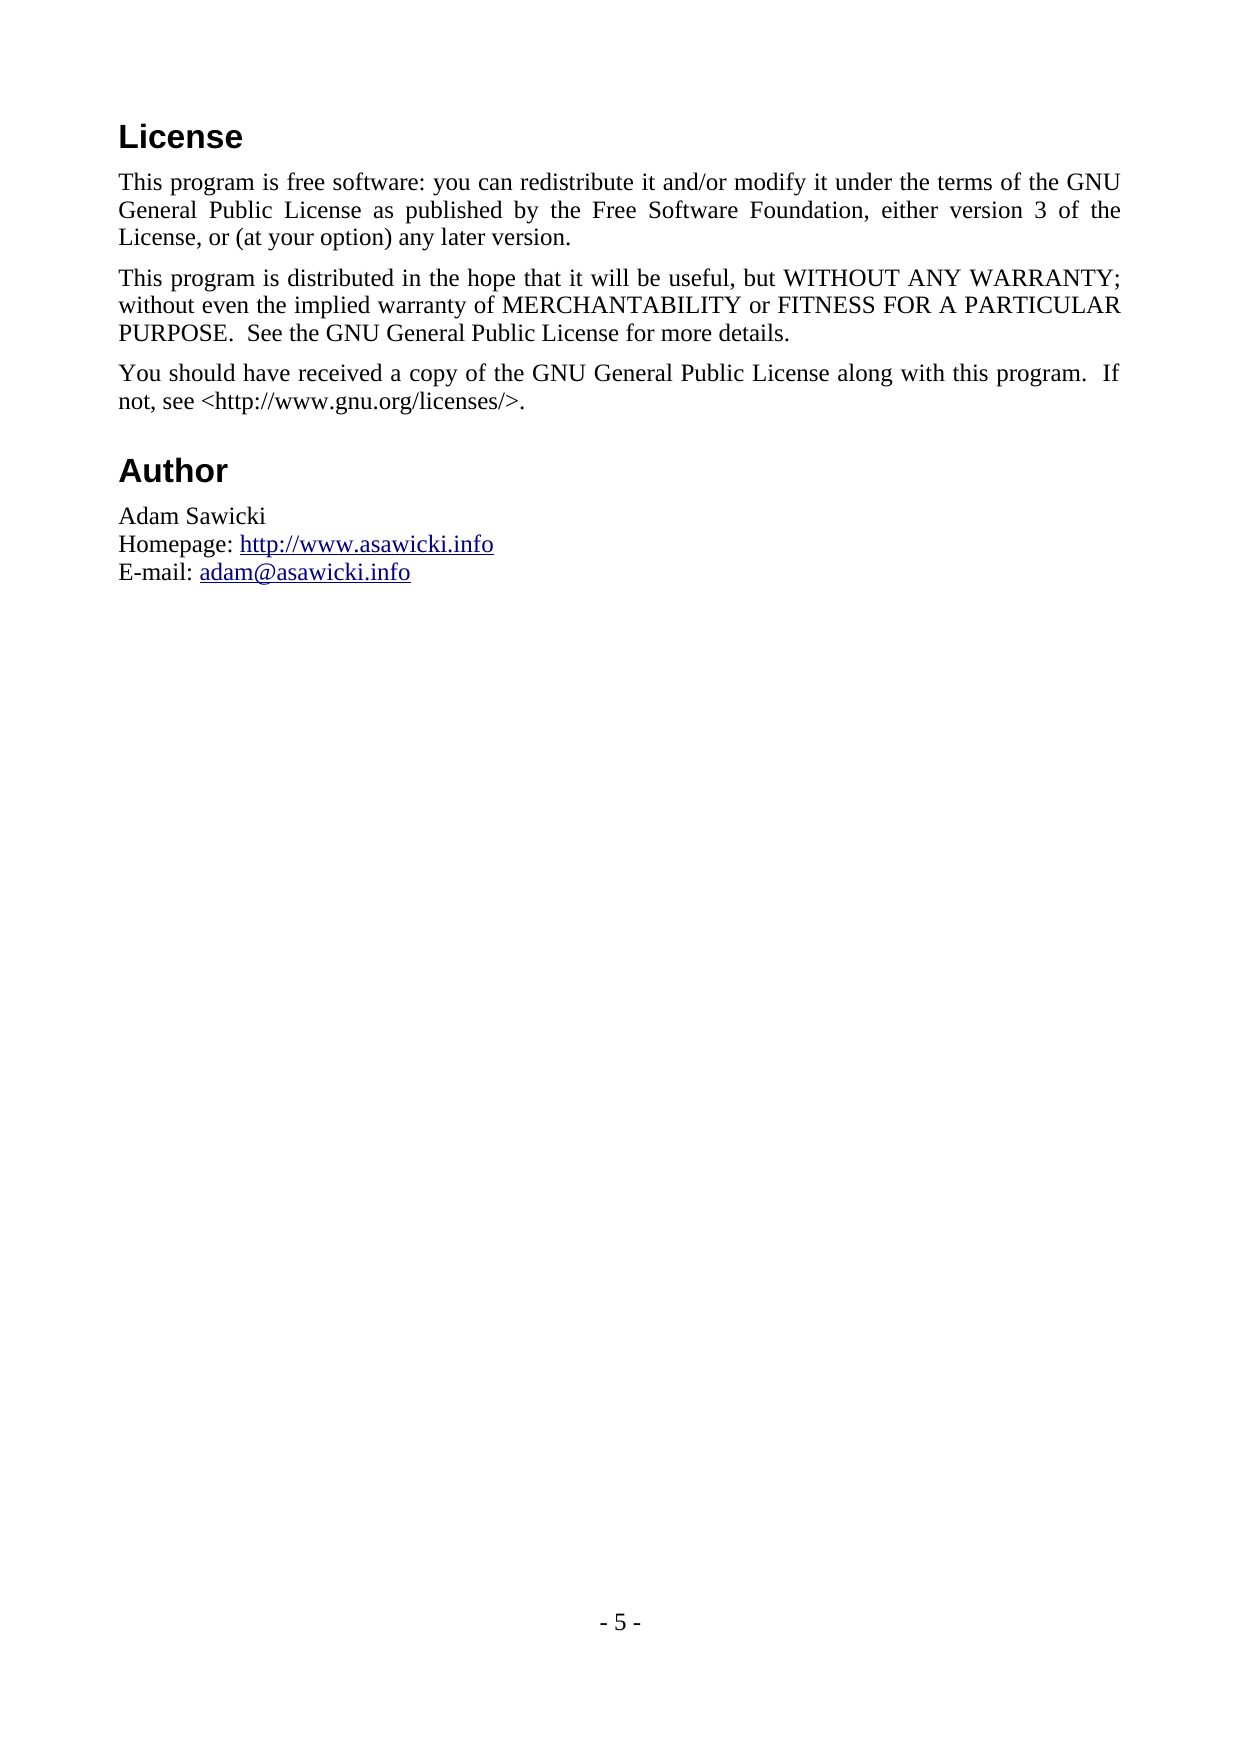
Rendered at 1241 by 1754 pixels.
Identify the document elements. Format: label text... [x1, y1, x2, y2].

text This program is free software: you can redistribute it and/or modify it under the terms of the GNU General Public License as published by the Free Software Foundation, either version 3 of the License, or (at your option) any later version. [118, 168, 1122, 251]
subtitle License [118, 118, 1122, 156]
subtitle Author [118, 452, 1122, 490]
text You should have received a copy of the GNU General Public License along with this program. If not, see <http://www.gnu.org/licenses/>. [118, 359, 1122, 415]
text This program is distributed in the hope that it will be useful, but WITHOUT ANY WARRANTY; without even the implied warranty of MERCHANTABILITY or FITNESS FOR A PARTICULAR PURPOSE. See the GNU General Public License for more details. [118, 264, 1122, 347]
text Adam Sawicki Homepage: http://www.asawicki.info E-mail: adam@asawicki.info [118, 502, 1122, 585]
